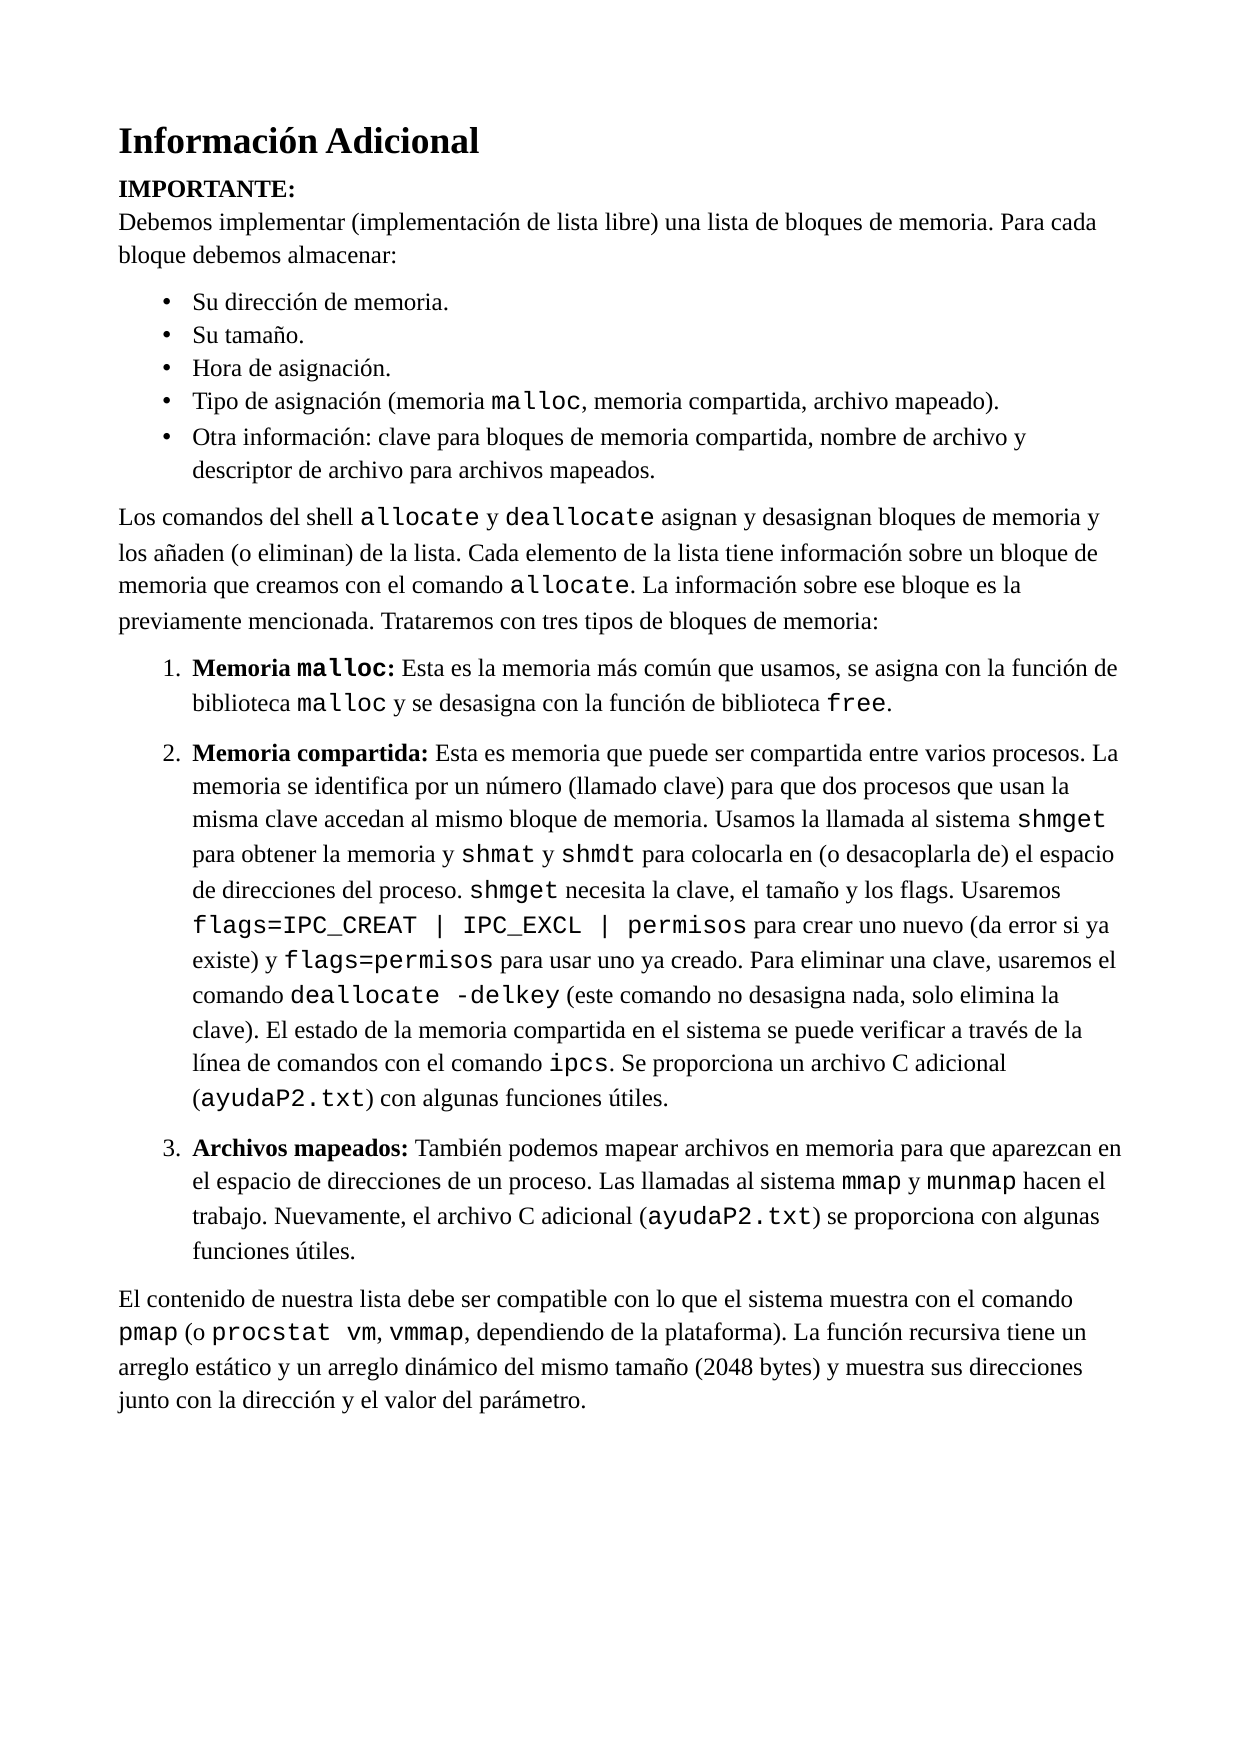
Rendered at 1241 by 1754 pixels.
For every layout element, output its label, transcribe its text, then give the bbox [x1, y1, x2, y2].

list Memoria malloc: Esta es la memoria más común que usamos, se asigna con la función de biblioteca malloc y se desasigna con la función de biblioteca free. [162, 653, 1122, 719]
subtitle Información Adicional [118, 118, 1122, 161]
text Los comandos del shell allocate y deallocate asignan y desasignan bloques de memoria y los añaden (o eliminan) de la lista. Cada elemento de la lista tiene información sobre un bloque de memoria que creamos con el comando allocate. La información sobre ese bloque es la previamente mencionada. Trataremos con tres tipos de bloques de memoria: [118, 502, 1122, 634]
list Memoria compartida: Esta es memoria que puede ser compartida entre varios procesos. La memoria se identifica por un número (llamado clave) para que dos procesos que usan la misma clave accedan al mismo bloque de memoria. Usamos la llamada al sistema shmget para obtener la memoria y shmat y shmdt para colocarla en (o desacoplarla de) el espacio de direcciones del proceso. shmget necesita la clave, el tamaño y los flags. Usaremos flags=IPC_CREAT | IPC_EXCL | permisos para crear uno nuevo (da error si ya existe) y flags=permisos para usar uno ya creado. Para eliminar una clave, usaremos el comando deallocate -delkey (este comando no desasigna nada, solo elimina la clave). El estado de la memoria compartida en el sistema se puede verificar a través de la línea de comandos con el comando ipcs. Se proporciona un archivo C adicional (ayudaP2.txt) con algunas funciones útiles. [162, 738, 1122, 1114]
list Su dirección de memoria. [162, 287, 1122, 316]
text El contenido de nuestra lista debe ser compatible con lo que el sistema muestra con el comando pmap (o procstat vm, vmmap, dependiendo de la plataforma). La función recursiva tiene un arreglo estático y un arreglo dinámico del mismo tamaño (2048 bytes) y muestra sus direcciones junto con la dirección y el valor del parámetro. [118, 1284, 1122, 1414]
list Archivos mapeados: También podemos mapear archivos en memoria para que aparezcan en el espacio de direcciones de un proceso. Las llamadas al sistema mmap y munmap hacen el trabajo. Nuevamente, el archivo C adicional (ayudaP2.txt) se proporciona con algunas funciones útiles. [162, 1133, 1122, 1265]
list Su tamaño. [162, 320, 1122, 349]
list Tipo de asignación (memoria malloc, memoria compartida, archivo mapeado). [162, 386, 1122, 417]
text IMPORTANTE: Debemos implementar (implementación de lista libre) una lista de bloques de memoria. Para cada bloque debemos almacenar: [118, 174, 1122, 268]
list Hora de asignación. [162, 353, 1122, 382]
list Otra información: clave para bloques de memoria compartida, nombre de archivo y descriptor de archivo para archivos mapeados. [162, 422, 1122, 484]
